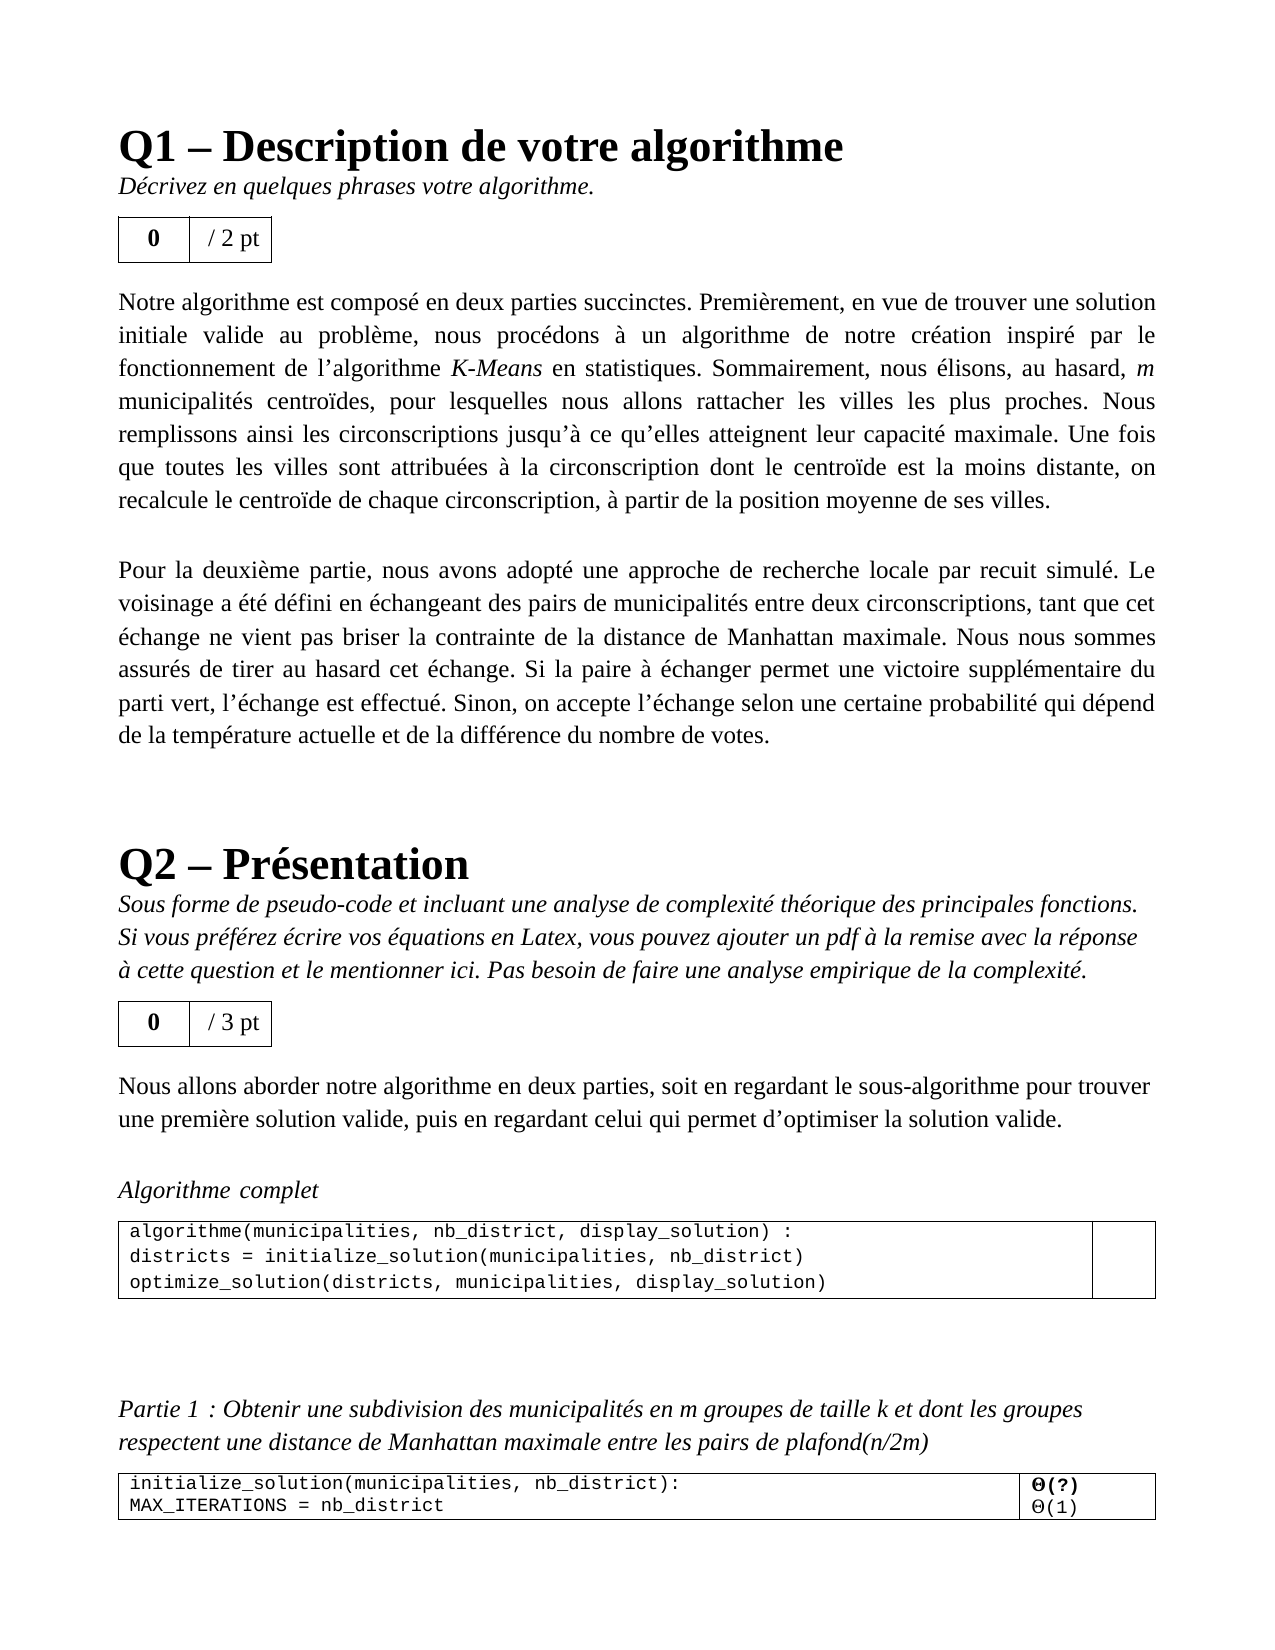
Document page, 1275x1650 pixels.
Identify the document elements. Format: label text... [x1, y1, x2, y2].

subtitle Q1 – Description de votre algorithme [118, 118, 1157, 171]
text Partie 1 : Obtenir une subdivision des municipalités en m groupes de taille k et dont les groupes respectent une distance de Manhattan maximale entre les pairs de plafond(n/2m) [118, 1394, 1157, 1456]
table_header [1093, 1222, 1155, 1298]
table_header Θ(?) Θ(1) [1020, 1474, 1155, 1519]
text Sous forme de pseudo-code et incluant une analyse de complexité théorique des principales fonctions. Si vous préférez écrire vos équations en Latex, vous pouvez ajouter un pdf à la remise avec la réponse à cette question et le mentionner ici. Pas besoin de faire une analyse empirique de la complexité. [118, 889, 1157, 984]
text Algorithme complet [118, 1175, 1157, 1204]
table_header 0 [119, 1002, 189, 1046]
table_header initialize_solution(municipalities, nb_district): MAX_ITERATIONS = nb_district [119, 1474, 1019, 1519]
table_header / 3 pt [190, 1002, 271, 1046]
text Notre algorithme est composé en deux parties succinctes. Premièrement, en vue de trouver une solution initiale valide au problème, nous procédons à un algorithme de notre création inspiré par le fonctionnement de l’algorithme K-Means en statistiques. Sommairement, nous élisons, au hasard, m municipalités centroïdes, pour lesquelles nous allons rattacher les villes les plus proches. Nous remplissons ainsi les circonscriptions jusqu’à ce qu’elles atteignent leur capacité maximale. Une fois que toutes les villes sont attribuées à la circonscription dont le centroïde est la moins distante, on recalcule le centroïde de chaque circonscription, à partir de la position moyenne de ses villes. [118, 287, 1157, 514]
text Pour la deuxième partie, nous avons adopté une approche de recherche locale par recuit simulé. Le voisinage a été défini en échangeant des pairs de municipalités entre deux circonscriptions, tant que cet échange ne vient pas briser la contrainte de la distance de Manhattan maximale. Nous nous sommes assurés de tirer au hasard cet échange. Si la paire à échanger permet une victoire supplémentaire du parti vert, l’échange est effectué. Sinon, on accepte l’échange selon une certaine probabilité qui dépend de la température actuelle et de la différence du nombre de votes. [118, 556, 1157, 749]
text Nous allons aborder notre algorithme en deux parties, soit en regardant le sous-algorithme pour trouver une première solution valide, puis en regardant celui qui permet d’optimiser la solution valide. [118, 1071, 1157, 1133]
table_header / 2 pt [190, 218, 271, 261]
table_header 0 [119, 218, 189, 261]
table_header algorithme(municipalities, nb_district, display_solution) : districts = initialize_solution(municipalities, nb_district) optimize_solution(districts, municipalities, display_solution) [119, 1222, 1092, 1298]
subtitle Q2 – Présentation [118, 837, 1157, 889]
text Décrivez en quelques phrases votre algorithme. [118, 171, 1157, 199]
